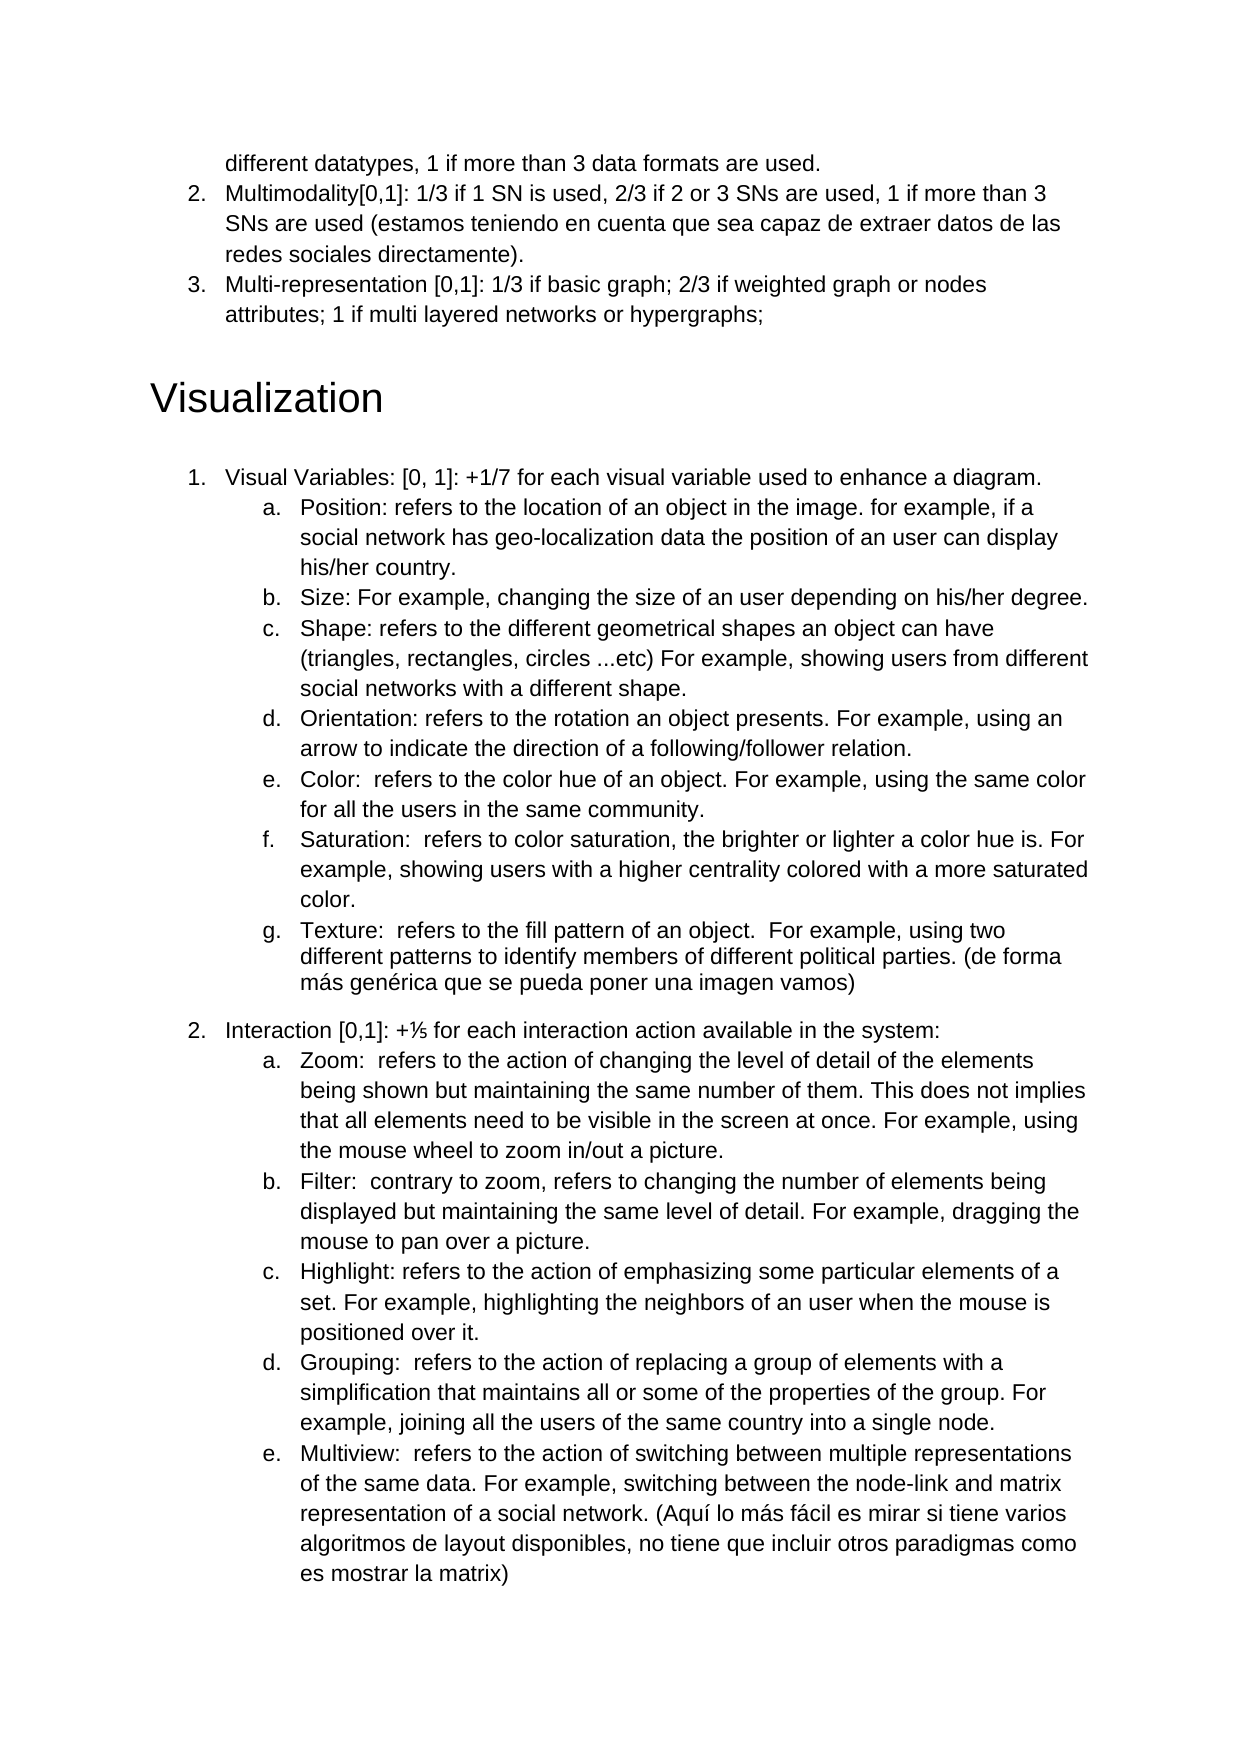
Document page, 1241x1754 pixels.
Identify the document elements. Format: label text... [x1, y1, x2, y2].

list Shape: refers to the different geometrical shapes an object can have (triangles, rectangles, circles ...etc) For example, showing users from different social networks with a different shape. [262, 614, 1090, 701]
list Zoom: refers to the action of changing the level of detail of the elements being shown but maintaining the same number of them. This does not implies that all elements need to be visible in the screen at once. For example, using the mouse wheel to zoom in/out a picture. [262, 1047, 1090, 1164]
subtitle Visualization [150, 373, 1090, 421]
list different datatypes, 1 if more than 3 data formats are used. [187, 150, 1090, 176]
list Texture: refers to the fill pattern of an object. For example, using two different patterns to identify members of different political parties. (de forma más genérica que se pueda poner una imagen vamos) [262, 917, 1090, 996]
list Color: refers to the color hue of an object. For example, using the same color for all the users in the same community. [262, 766, 1090, 822]
list Saturation: refers to color saturation, the brighter or lighter a color hue is. For example, showing users with a higher centrality colored with a more saturated color. [262, 826, 1090, 913]
list Grouping: refers to the action of replacing a group of elements with a simplification that maintains all or some of the properties of the group. For example, joining all the users of the same country into a single node. [262, 1349, 1090, 1436]
list Filter: contrary to zoom, refers to changing the number of elements being displayed but maintaining the same level of detail. For example, dragging the mouse to pan over a picture. [262, 1168, 1090, 1254]
list Visual Variables: [0, 1]: +1/7 for each visual variable used to enhance a diagram. [187, 463, 1090, 490]
list Interaction [0,1]: +⅕ for each interaction action available in the system: [187, 1017, 1090, 1043]
list Size: For example, changing the size of an user depending on his/her degree. [262, 584, 1090, 611]
list Multi-representation [0,1]: 1/3 if basic graph; 2/3 if weighted graph or nodes attributes; 1 if multi layered networks or hypergraphs; [187, 271, 1090, 327]
list Orientation: refers to the rotation an object presents. For example, using an arrow to indicate the direction of a following/follower relation. [262, 705, 1090, 762]
list Multimodality[0,1]: 1/3 if 1 SN is used, 2/3 if 2 or 3 SNs are used, 1 if more than 3 SNs are used (estamos teniendo en cuenta que sea capaz de extraer datos de las redes sociales directamente). [187, 180, 1090, 267]
list Highlight: refers to the action of emphasizing some particular elements of a set. For example, highlighting the neighbors of an user when the mouse is positioned over it. [262, 1258, 1090, 1345]
list Position: refers to the location of an object in the image. for example, if a social network has geo-localization data the position of an user can display his/her country. [262, 494, 1090, 581]
list Multiview: refers to the action of switching between multiple representations of the same data. For example, switching between the node-link and matrix representation of a social network. (Aquí lo más fácil es mirar si tiene varios algoritmos de layout disponibles, no tiene que incluir otros paradigmas como es mostrar la matrix) [262, 1439, 1090, 1587]
